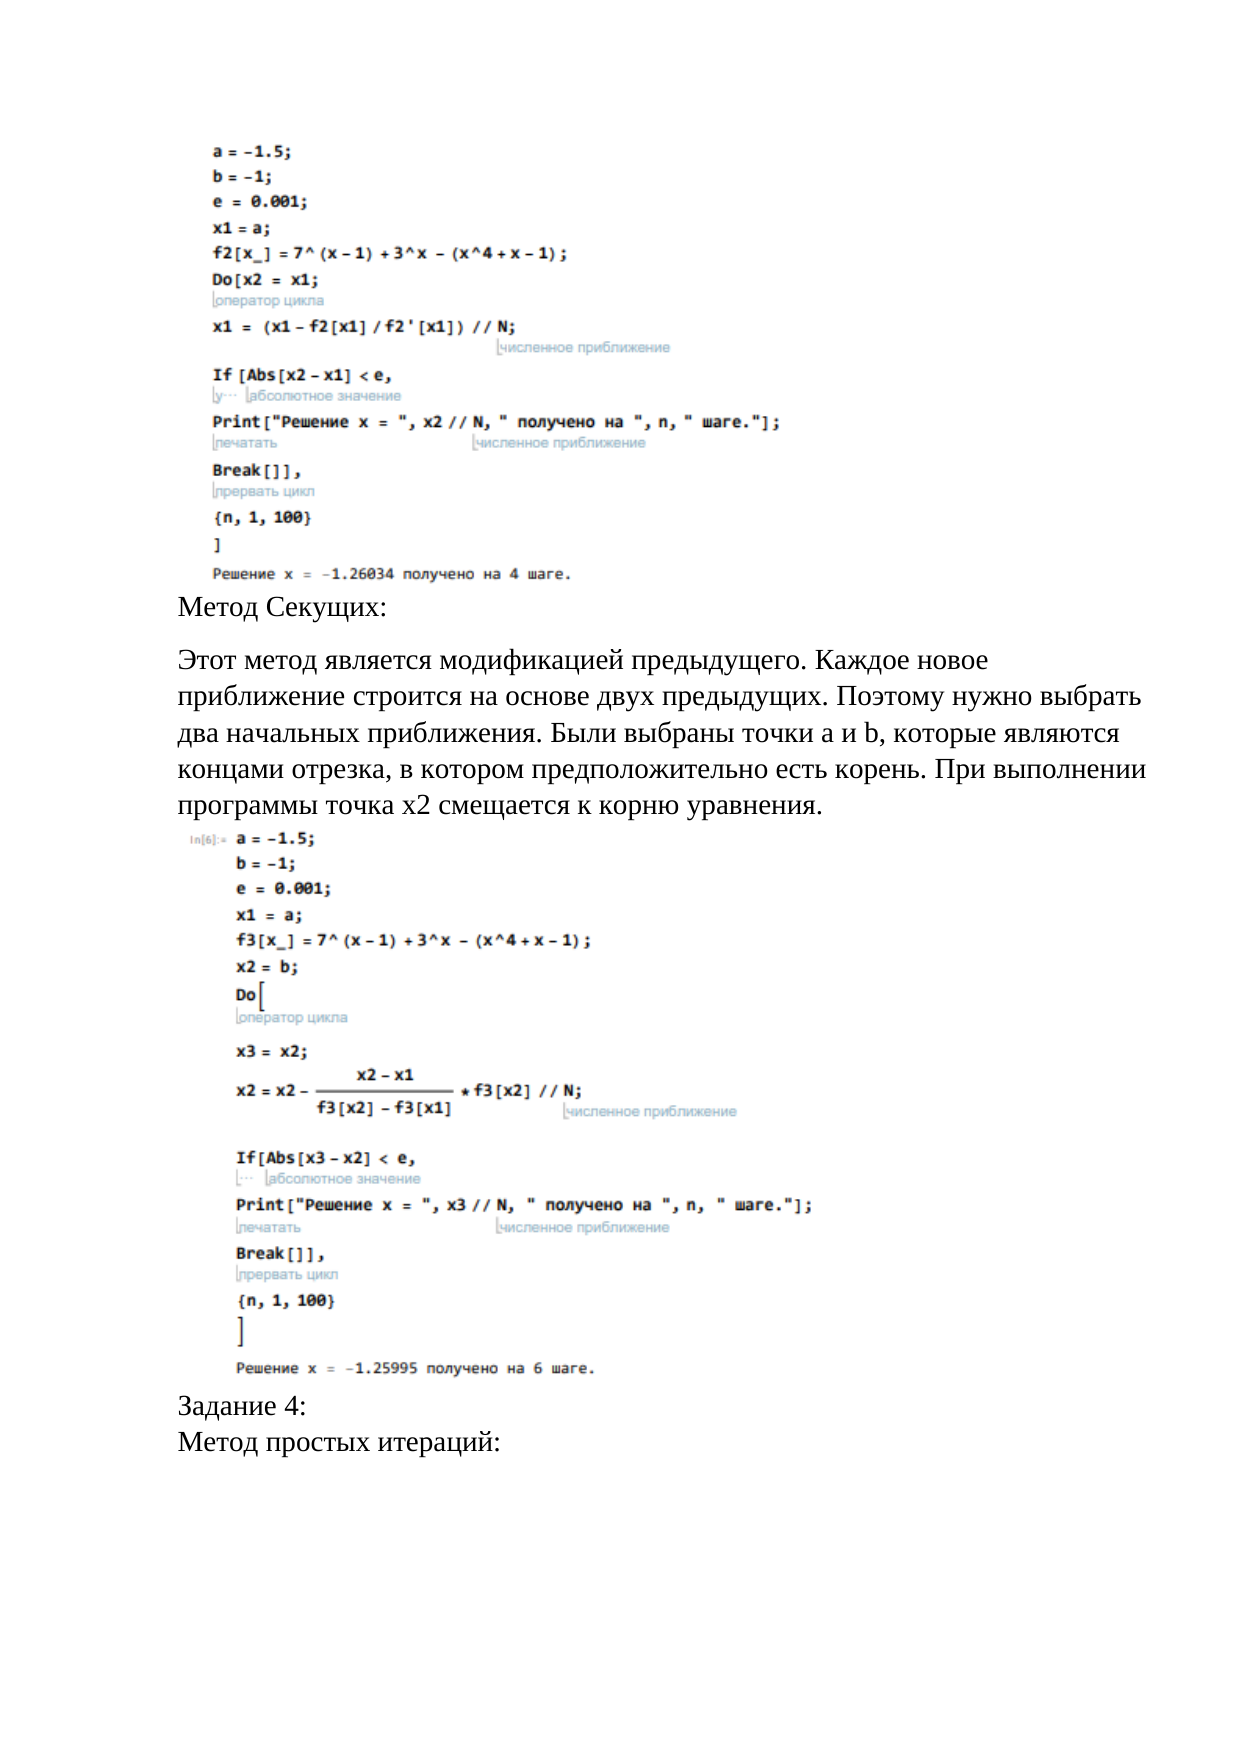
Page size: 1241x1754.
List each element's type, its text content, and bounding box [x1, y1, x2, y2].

picture [177, 822, 828, 1386]
text Этот метод является модификацией предыдущего. Каждое новое приближение строится на основе двух предыдущих. Поэтому нужно выбрать два начальных приближения. Были выбраны точки a и b, которые являются концами отрезка, в котором предположительно есть корень. При выполнении программы точка x2 смещается к корню уравнения. Задание 4: Метод простых итераций: [177, 642, 1152, 1458]
text Метод Секущих: [177, 118, 1152, 623]
picture [177, 118, 815, 587]
